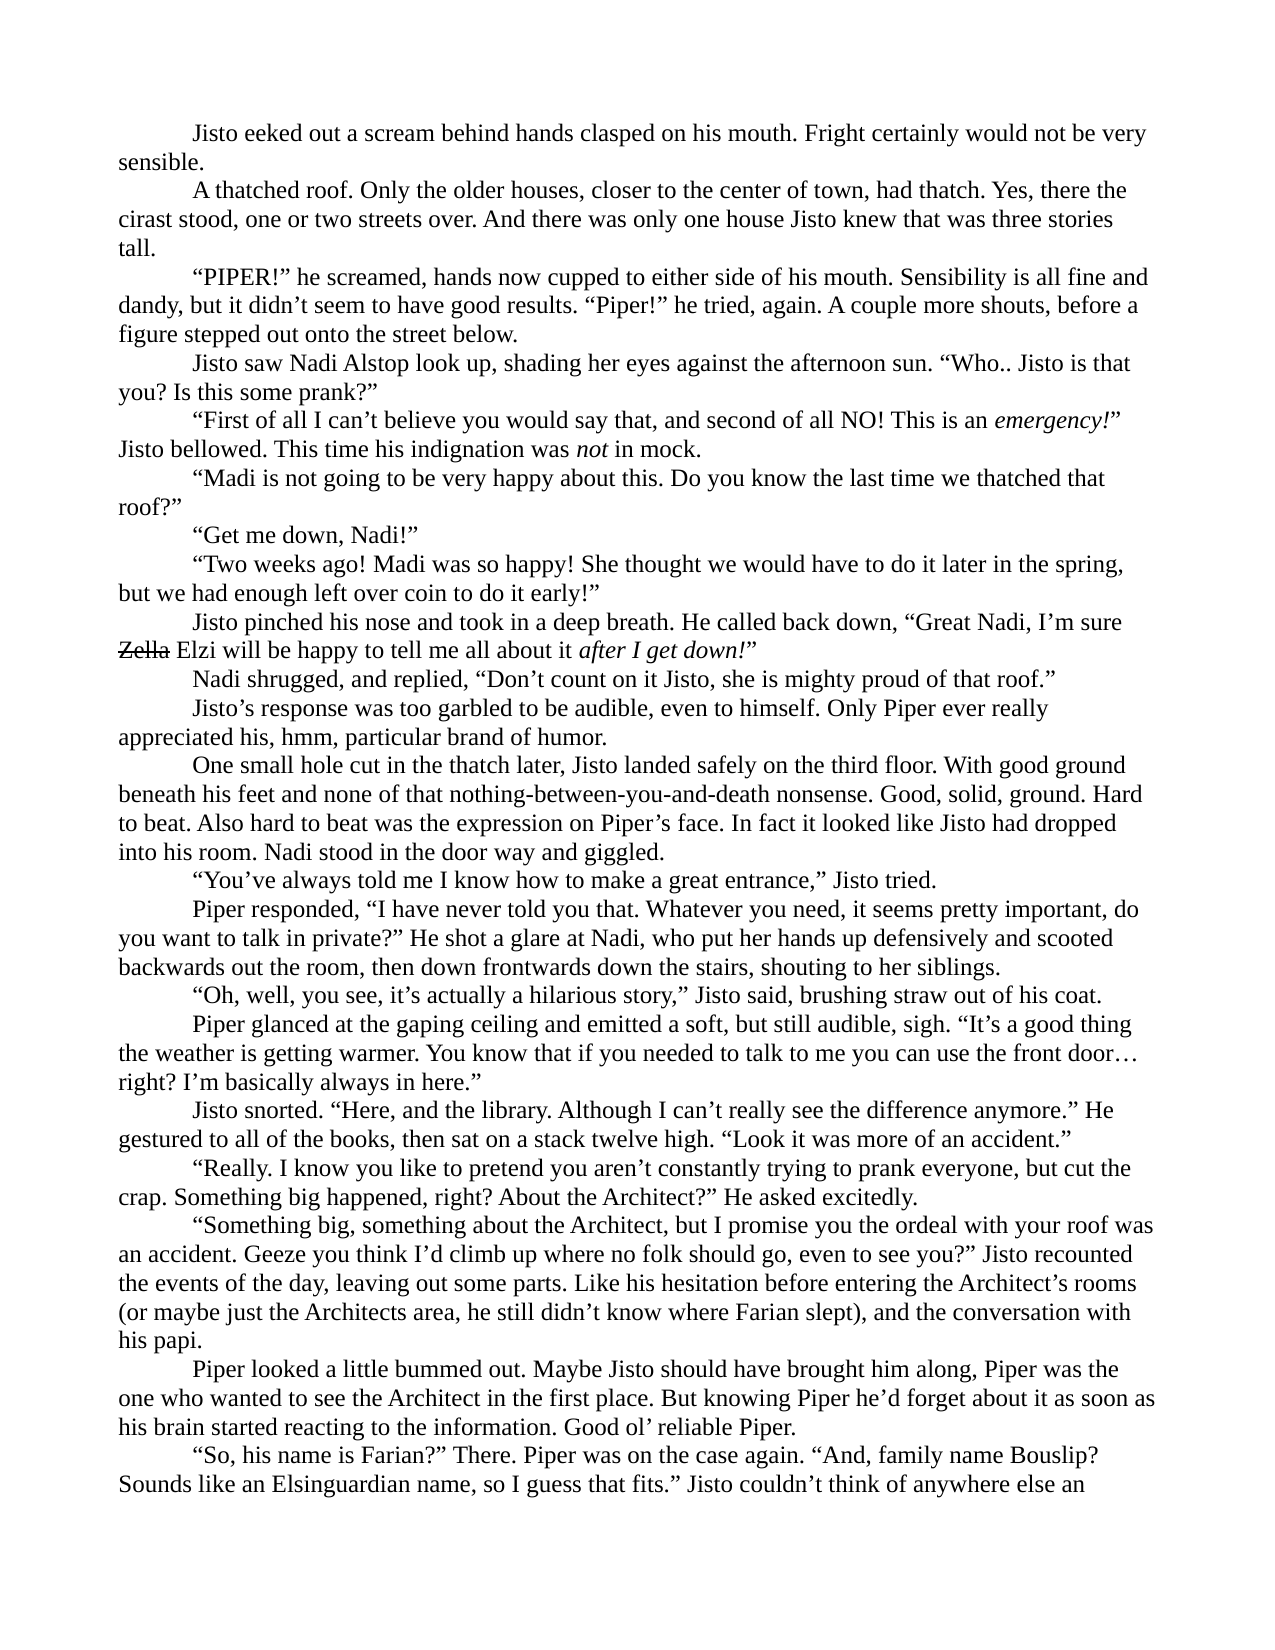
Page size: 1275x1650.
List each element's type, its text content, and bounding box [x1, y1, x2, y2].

text “You’ve always told me I know how to make a great entrance,” Jisto tried. [118, 866, 1157, 894]
text Jisto pinched his nose and took in a deep breath. He called back down, “Great Nadi, I’m sure Zella Elzi will be happy to tell me all about it after I get down!” [118, 607, 1157, 664]
text Piper responded, “I have never told you that. Whatever you need, it seems pretty important, do you want to talk in private?” He shot a glare at Nadi, who put her hands up defensively and scooted backwards out the room, then down frontwards down the stairs, shouting to her siblings. [118, 894, 1157, 981]
text “Really. I know you like to pretend you aren’t constantly trying to prank everyone, but cut the crap. Something big happened, right? About the Architect?” He asked excitedly. [118, 1153, 1157, 1211]
text Nadi shrugged, and replied, “Don’t count on it Jisto, she is mighty proud of that roof.” [118, 664, 1157, 693]
text “So, his name is Farian?” There. Piper was on the case again. “And, family name Bouslip? Sounds like an Elsinguardian name, so I guess that fits.” Jisto couldn’t think of anywhere else an [118, 1441, 1157, 1498]
text “Get me down, Nadi!” [118, 521, 1157, 549]
text “Oh, well, you see, it’s actually a hilarious story,” Jisto said, brushing straw out of his coat. [118, 981, 1157, 1009]
text Jisto eeked out a scream behind hands clasped on his mouth. Fright certainly would not be very sensible. [118, 118, 1157, 176]
text “Madi is not going to be very happy about this. Do you know the last time we thatched that roof?” [118, 463, 1157, 521]
text Piper looked a little bummed out. Maybe Jisto should have brought him along, Piper was the one who wanted to see the Architect in the first place. But knowing Piper he’d forget about it as soon as his brain started reacting to the information. Good ol’ reliable Piper. [118, 1354, 1157, 1441]
text One small hole cut in the thatch later, Jisto landed safely on the third floor. With good ground beneath his feet and none of that nothing-between-you-and-death nonsense. Good, solid, ground. Hard to beat. Also hard to beat was the expression on Piper’s face. In fact it looked like Jisto had dropped into his room. Nadi stood in the door way and giggled. [118, 751, 1157, 866]
text A thatched roof. Only the older houses, closer to the center of town, had thatch. Yes, there the cirast stood, one or two streets over. And there was only one house Jisto knew that was three stories tall. [118, 176, 1157, 262]
text “Something big, something about the Architect, but I promise you the ordeal with your roof was an accident. Geeze you think I’d climb up where no folk should go, even to see you?” Jisto recounted the events of the day, leaving out some parts. Like his hesitation before entering the Architect’s rooms (or maybe just the Architects area, he still didn’t know where Farian slept), and the conversation with his papi. [118, 1211, 1157, 1354]
text “Two weeks ago! Madi was so happy! She thought we would have to do it later in the spring, but we had enough left over coin to do it early!” [118, 549, 1157, 607]
text Jisto snorted. “Here, and the library. Although I can’t really see the difference anymore.” He gestured to all of the books, then sat on a stack twelve high. “Look it was more of an accident.” [118, 1096, 1157, 1153]
text Jisto’s response was too garbled to be audible, even to himself. Only Piper ever really appreciated his, hmm, particular brand of humor. [118, 693, 1157, 751]
text Piper glanced at the gaping ceiling and emitted a soft, but still audible, sigh. “It’s a good thing the weather is getting warmer. You know that if you needed to talk to me you can use the front door… right? I’m basically always in here.” [118, 1009, 1157, 1096]
text Jisto saw Nadi Alstop look up, shading her eyes against the afternoon sun. “Who.. Jisto is that you? Is this some prank?” [118, 348, 1157, 406]
text “First of all I can’t believe you would say that, and second of all NO! This is an emergency!” Jisto bellowed. This time his indignation was not in mock. [118, 406, 1157, 463]
text “PIPER!” he screamed, hands now cupped to either side of his mouth. Sensibility is all fine and dandy, but it didn’t seem to have good results. “Piper!” he tried, again. A couple more shouts, before a figure stepped out onto the street below. [118, 262, 1157, 348]
